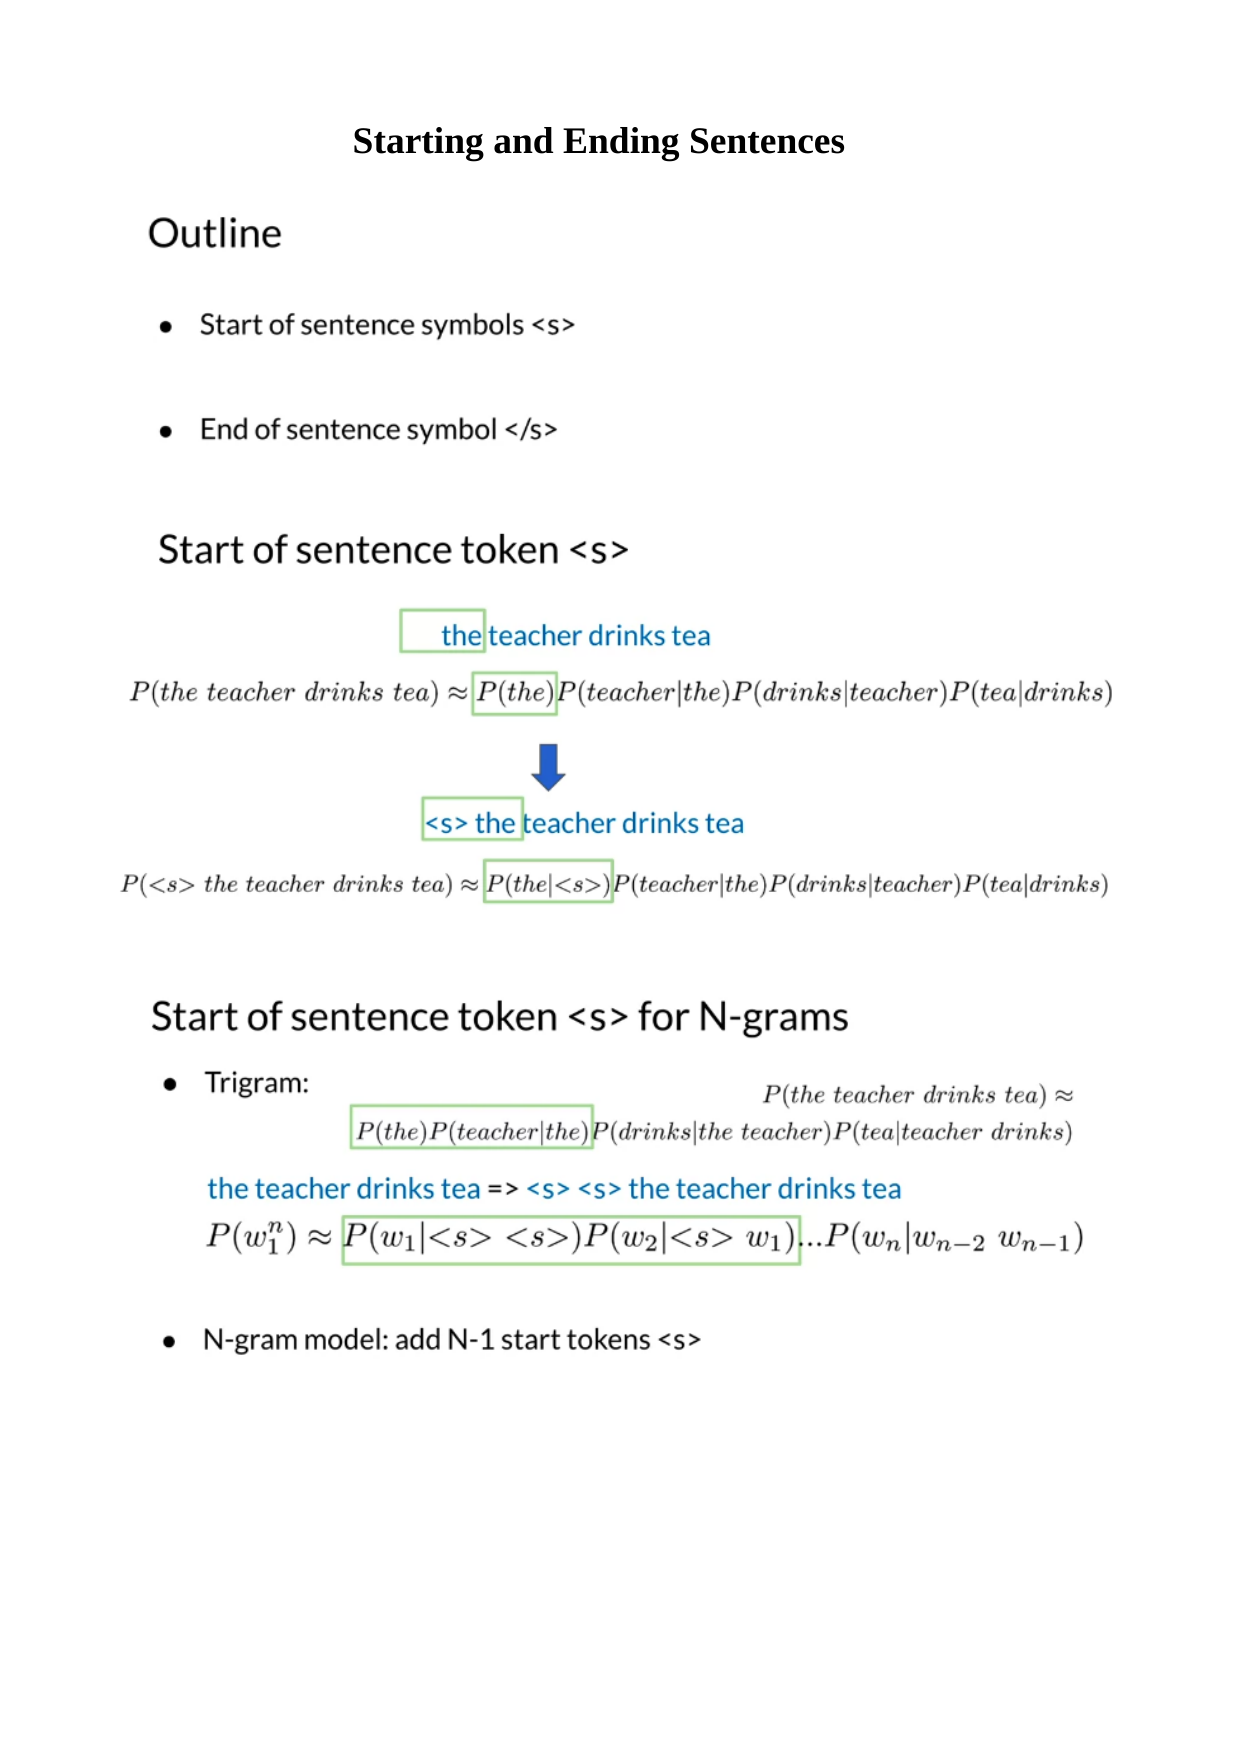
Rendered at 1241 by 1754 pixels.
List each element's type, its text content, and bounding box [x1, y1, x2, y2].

picture [118, 202, 1123, 462]
picture [118, 989, 1123, 1379]
picture [118, 519, 1123, 932]
subtitle Starting and Ending Sentences [118, 118, 1122, 161]
